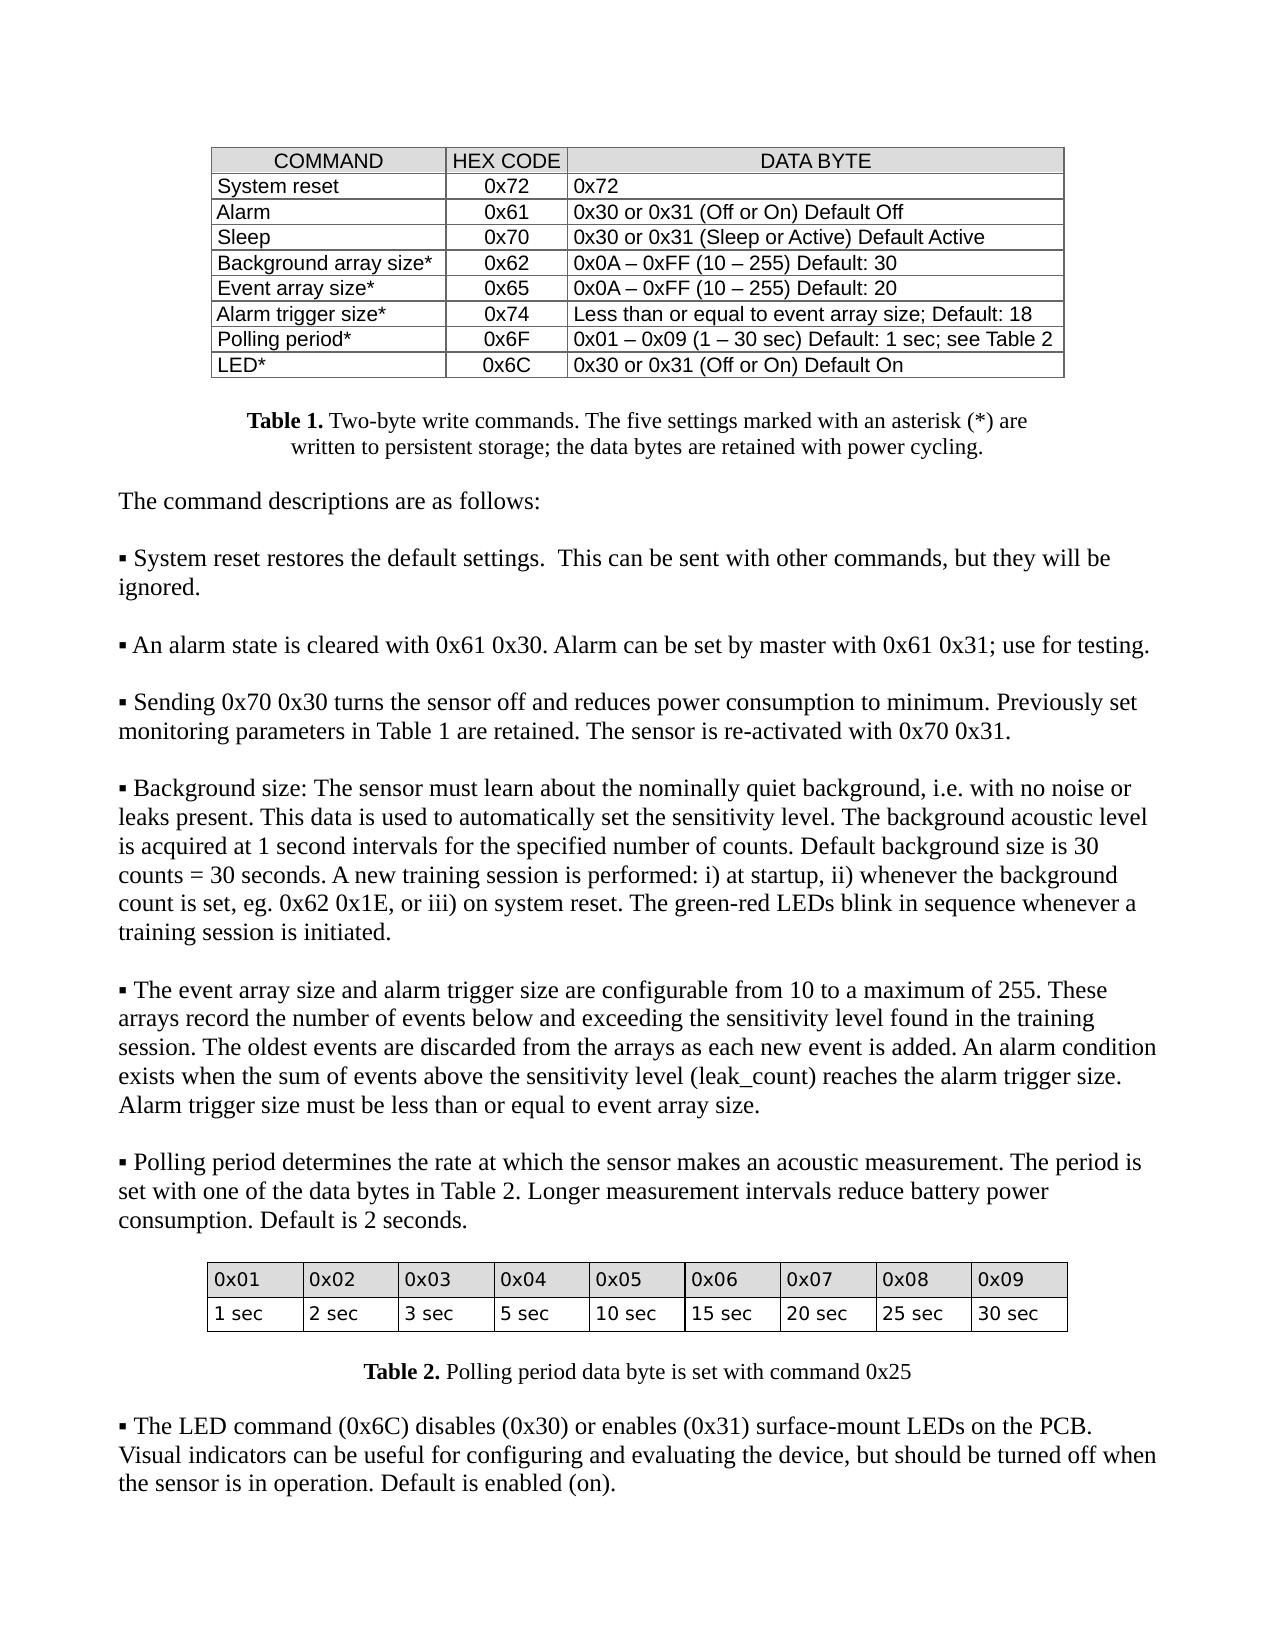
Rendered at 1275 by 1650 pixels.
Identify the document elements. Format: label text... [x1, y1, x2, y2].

table_cell 15 sec [686, 1298, 780, 1331]
table_cell 2 sec [304, 1298, 398, 1331]
table_header 0x05 [590, 1263, 684, 1297]
table_cell Event array size* [212, 276, 445, 300]
table_cell LED* [212, 353, 445, 377]
text Table 2. Polling period data byte is set with command 0x25 [118, 1358, 1157, 1385]
table_header COMMAND [212, 148, 445, 172]
table_cell 5 sec [495, 1298, 589, 1331]
table_header DATA BYTE [568, 148, 1063, 172]
table_cell System reset [212, 174, 445, 198]
table_cell 0x70 [447, 225, 567, 249]
table_header 0x04 [495, 1263, 589, 1297]
table_cell 0x65 [447, 276, 567, 300]
text ▪ Polling period determines the rate at which the sensor makes an acoustic measurement. The period is set with one of the data bytes in Table 2. Longer measurement intervals reduce battery power consumption. Default is 2 seconds. [118, 1147, 1157, 1233]
table_cell 3 sec [399, 1298, 494, 1331]
table_cell 0x72 [568, 174, 1063, 198]
table_cell 1 sec [208, 1298, 303, 1331]
table_cell 0x30 or 0x31 (Sleep or Active) Default Active [568, 225, 1063, 249]
table_cell Alarm [212, 200, 445, 223]
table_cell 0x30 or 0x31 (Off or On) Default Off [568, 200, 1063, 223]
table_cell 0x30 or 0x31 (Off or On) Default On [568, 353, 1063, 377]
table_header 0x09 [972, 1263, 1067, 1297]
table_cell 0x6F [447, 327, 567, 351]
table_cell 0x01 – 0x09 (1 – 30 sec) Default: 1 sec; see Table 2 [568, 327, 1063, 351]
table_cell 0x74 [447, 302, 567, 326]
table_cell 0x62 [447, 251, 567, 274]
text ▪ System reset restores the default settings. This can be sent with other commands, but they will be ignored. [118, 543, 1157, 601]
table_header 0x07 [781, 1263, 876, 1297]
table_cell 0x0A – 0xFF (10 – 255) Default: 30 [568, 251, 1063, 274]
table_cell Polling period* [212, 327, 445, 351]
table_header 0x08 [877, 1263, 971, 1297]
table_cell 0x6C [447, 353, 567, 377]
table_cell 0x72 [447, 174, 567, 198]
text Table 1. Two-byte write commands. The five settings marked with an asterisk (*) are written to persistent storage; the data bytes are retained with power cycling. [212, 407, 1063, 459]
table_header 0x03 [399, 1263, 494, 1297]
table_cell Less than or equal to event array size; Default: 18 [568, 302, 1063, 326]
table_cell Sleep [212, 225, 445, 249]
table_cell Background array size* [212, 251, 445, 274]
table_header 0x01 [208, 1263, 303, 1297]
table_header 0x06 [686, 1263, 780, 1297]
table_cell 25 sec [877, 1298, 971, 1331]
text The command descriptions are as follows: [118, 486, 1157, 515]
text ▪ Background size: The sensor must learn about the nominally quiet background, i.e. with no noise or leaks present. This data is used to automatically set the sensitivity level. The background acoustic level is acquired at 1 second intervals for the specified number of counts. Default background size is 30 counts = 30 seconds. A new training session is performed: i) at startup, ii) whenever the background count is set, eg. 0x62 0x1E, or iii) on system reset. The green-red LEDs blink in sequence whenever a training session is initiated. [118, 773, 1157, 946]
table_cell 0x0A – 0xFF (10 – 255) Default: 20 [568, 276, 1063, 300]
text ▪ The event array size and alarm trigger size are configurable from 10 to a maximum of 255. These arrays record the number of events below and exceeding the sensitivity level found in the training session. The oldest events are discarded from the arrays as each new event is added. An alarm condition exists when the sum of events above the sensitivity level (leak_count) reaches the alarm trigger size. Alarm trigger size must be less than or equal to event array size. [118, 975, 1157, 1118]
text ▪ The LED command (0x6C) disables (0x30) or enables (0x31) surface-mount LEDs on the PCB. Visual indicators can be useful for configuring and evaluating the device, but should be turned off when the sensor is in operation. Default is enabled (on). [118, 1411, 1157, 1497]
text ▪ Sending 0x70 0x30 turns the sensor off and reduces power consumption to minimum. Previously set monitoring parameters in Table 1 are retained. The sensor is re-activated with 0x70 0x31. [118, 687, 1157, 745]
table_cell 30 sec [972, 1298, 1067, 1331]
table_cell 10 sec [590, 1298, 684, 1331]
table_cell Alarm trigger size* [212, 302, 445, 326]
table_header 0x02 [304, 1263, 398, 1297]
table_header HEX CODE [447, 148, 567, 172]
table_cell 0x61 [447, 200, 567, 223]
table_cell 20 sec [781, 1298, 876, 1331]
text ▪ An alarm state is cleared with 0x61 0x30. Alarm can be set by master with 0x61 0x31; use for testing. [118, 630, 1157, 658]
